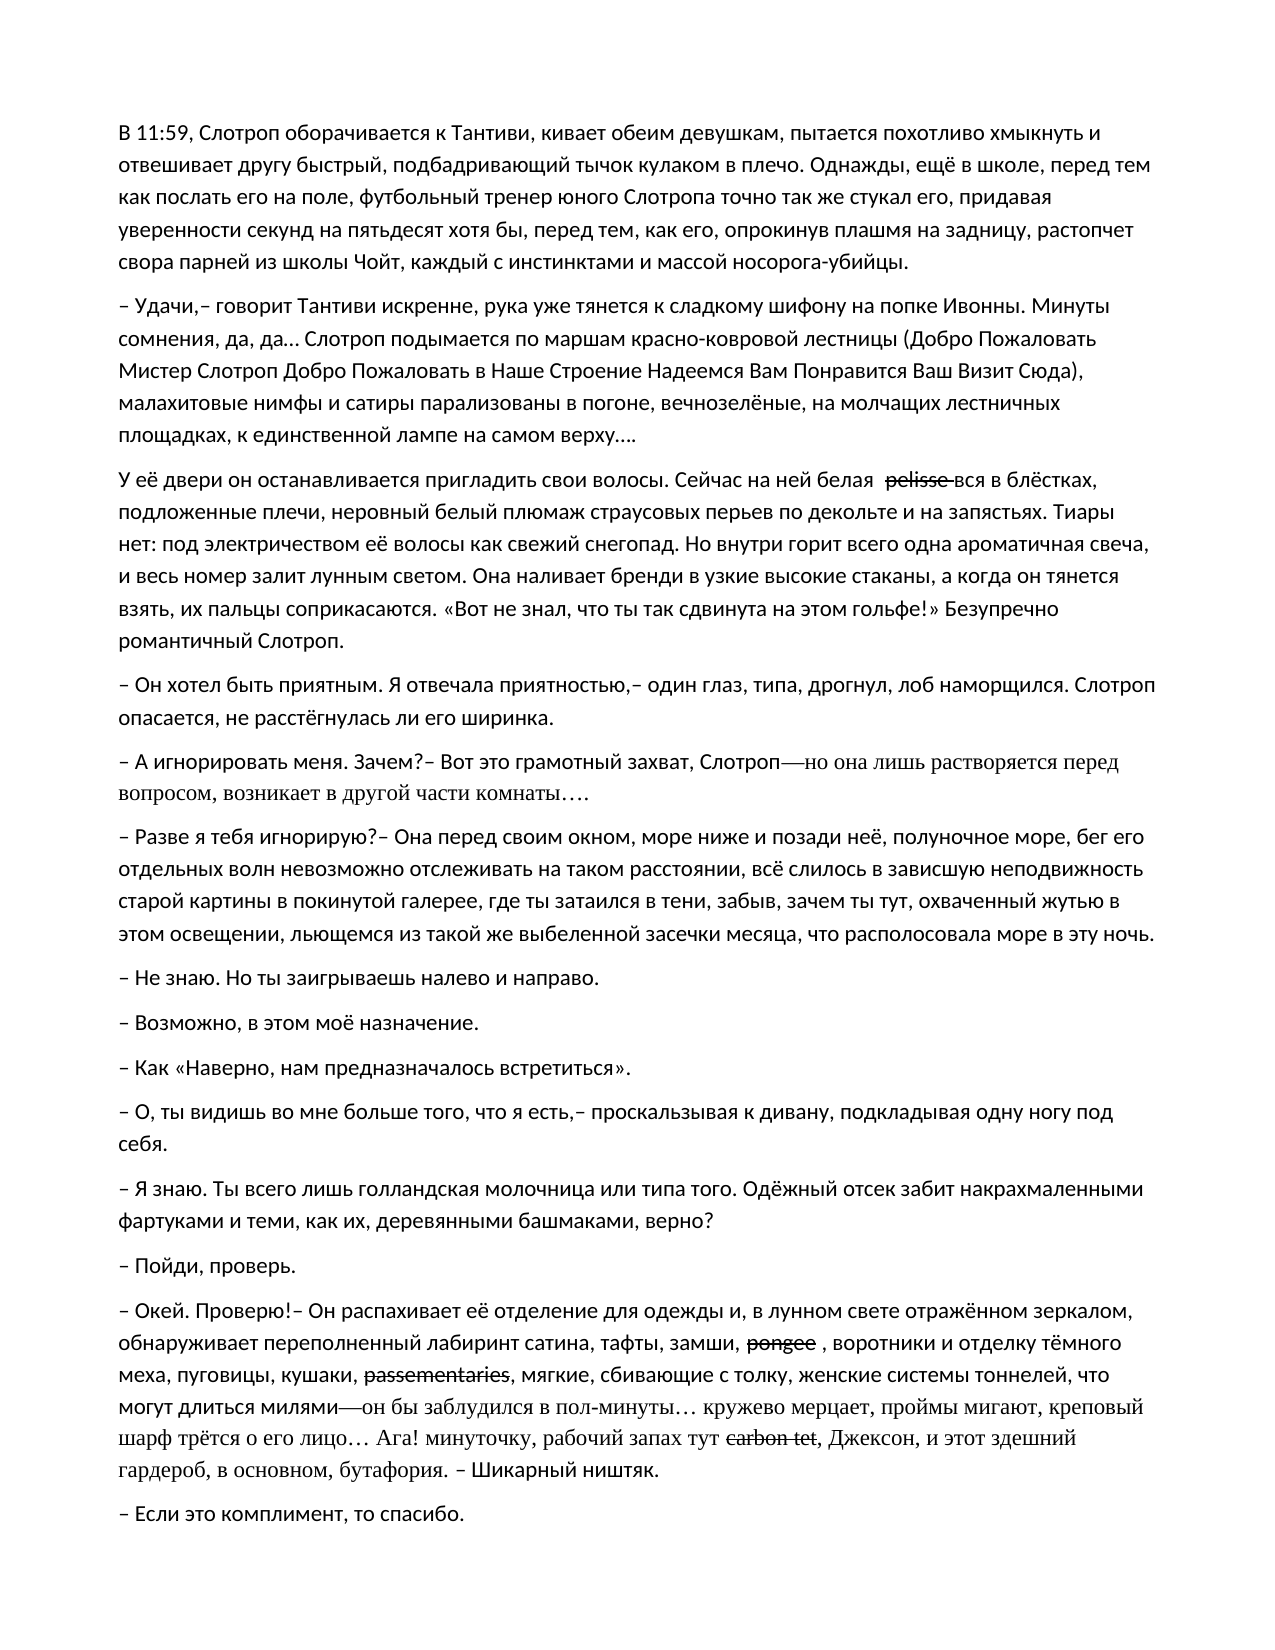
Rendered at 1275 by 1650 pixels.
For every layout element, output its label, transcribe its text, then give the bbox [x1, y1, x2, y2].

text – Как «Наверно, нам предназначалось встретиться». [118, 1053, 1157, 1081]
text – О, ты видишь во мне больше того, что я есть,– проскальзывая к дивану, подкладывая одну ногу под себя. [118, 1097, 1157, 1158]
text – Разве я тебя игнорирую?– Она перед своим окном, море ниже и позади неё, полуночное море, бег его отдельных волн невозможно отслеживать на таком расстоянии, всё слилось в зависшую неподвижность старой картины в покинутой галерее, где ты затаился в тени, забыв, зачем ты тут, охваченный жутью в этом освещении, льющемся из такой же выбеленной засечки месяца, что располосовала море в эту ночь. [118, 822, 1157, 947]
text – Не знаю. Но ты заигрываешь налево и направо. [118, 963, 1157, 991]
text – Если это комплимент, то спасибо. [118, 1499, 1157, 1527]
text – Возможно, в этом моё назначение. [118, 1008, 1157, 1036]
text У её двери он останавливается пригладить свои волосы. Сейчас на ней белая pelisse вся в блёстках, подложенные плечи, неровный белый плюмаж страусовых перьев по декольте и на запястьях. Тиары нет: под электричеством её волосы как свежий снегопад. Но внутри горит всего одна ароматичная свеча, и весь номер залит лунным светом. Она наливает бренди в узкие высокие стаканы, а когда он тянется взять, их пальцы соприкасаются. «Вот не знал, что ты так сдвинута на этом гольфе!» Безупречно романтичный Слотроп. [118, 465, 1157, 654]
text – Удачи,– говорит Тантиви искренне, рука уже тянется к сладкому шифону на попке Ивонны. Минуты сомнения, да, да… Слотроп подымается по маршам красно-ковровой лестницы (Добро Пожаловать Мистер Слотроп Добро Пожаловать в Наше Строение Надеемся Вам Понравится Ваш Визит Сюда), малахитовые нимфы и сатиры парализованы в погоне, вечнозелёные, на молчащих лестничных площадках, к единственной лампе на самом верху…. [118, 292, 1157, 448]
text – А игнорировать меня. Зачем?– Вот это грамотный захват, Слотроп—но она лишь растворяется перед вопросом, возникает в другой части комнаты…. [118, 747, 1157, 806]
text – Я знаю. Ты всего лишь голландская молочница или типа того. Одёжный отсек забит накрахмаленными фартуками и теми, как их, деревянными башмаками, верно? [118, 1174, 1157, 1234]
text – Он хотел быть приятным. Я отвечала приятностью,– один глаз, типа, дрогнул, лоб наморщился. Слотроп опасается, не расстёгнулась ли его ширинка. [118, 671, 1157, 731]
text В 11:59, Слотроп оборачивается к Тантиви, кивает обеим девушкам, пытается похотливо хмыкнуть и отвешивает другу быстрый, подбадривающий тычок кулаком в плечо. Однажды, ещё в школе, перед тем как послать его на поле, футбольный тренер юного Слотропа точно так же стукал его, придавая уверенности секунд на пятьдесят хотя бы, перед тем, как его, опрокинув плашмя на задницу, растопчет свора парней из школы Чойт, каждый с инстинктами и массой носорога-убийцы. [118, 118, 1157, 275]
text – Окей. Проверю!– Он распахивает её отделение для одежды и, в лунном свете отражённом зеркалом, обнаруживает переполненный лабиринт сатина, тафты, замши, pongee , воротники и отделку тёмного меха, пуговицы, кушаки, passementaries, мягкие, сбивающие с толку, женские системы тоннелей, что могут длиться милями—он бы заблудился в пол-минуты… кружево мерцает, проймы мигают, креповый шарф трётся о его лицо… Ага! минуточку, рабочий запах тут carbon tet, Джексон, и этот здешний гардероб, в основном, бутафория. – Шикарный ништяк. [118, 1296, 1157, 1483]
text – Пойди, проверь. [118, 1251, 1157, 1279]
